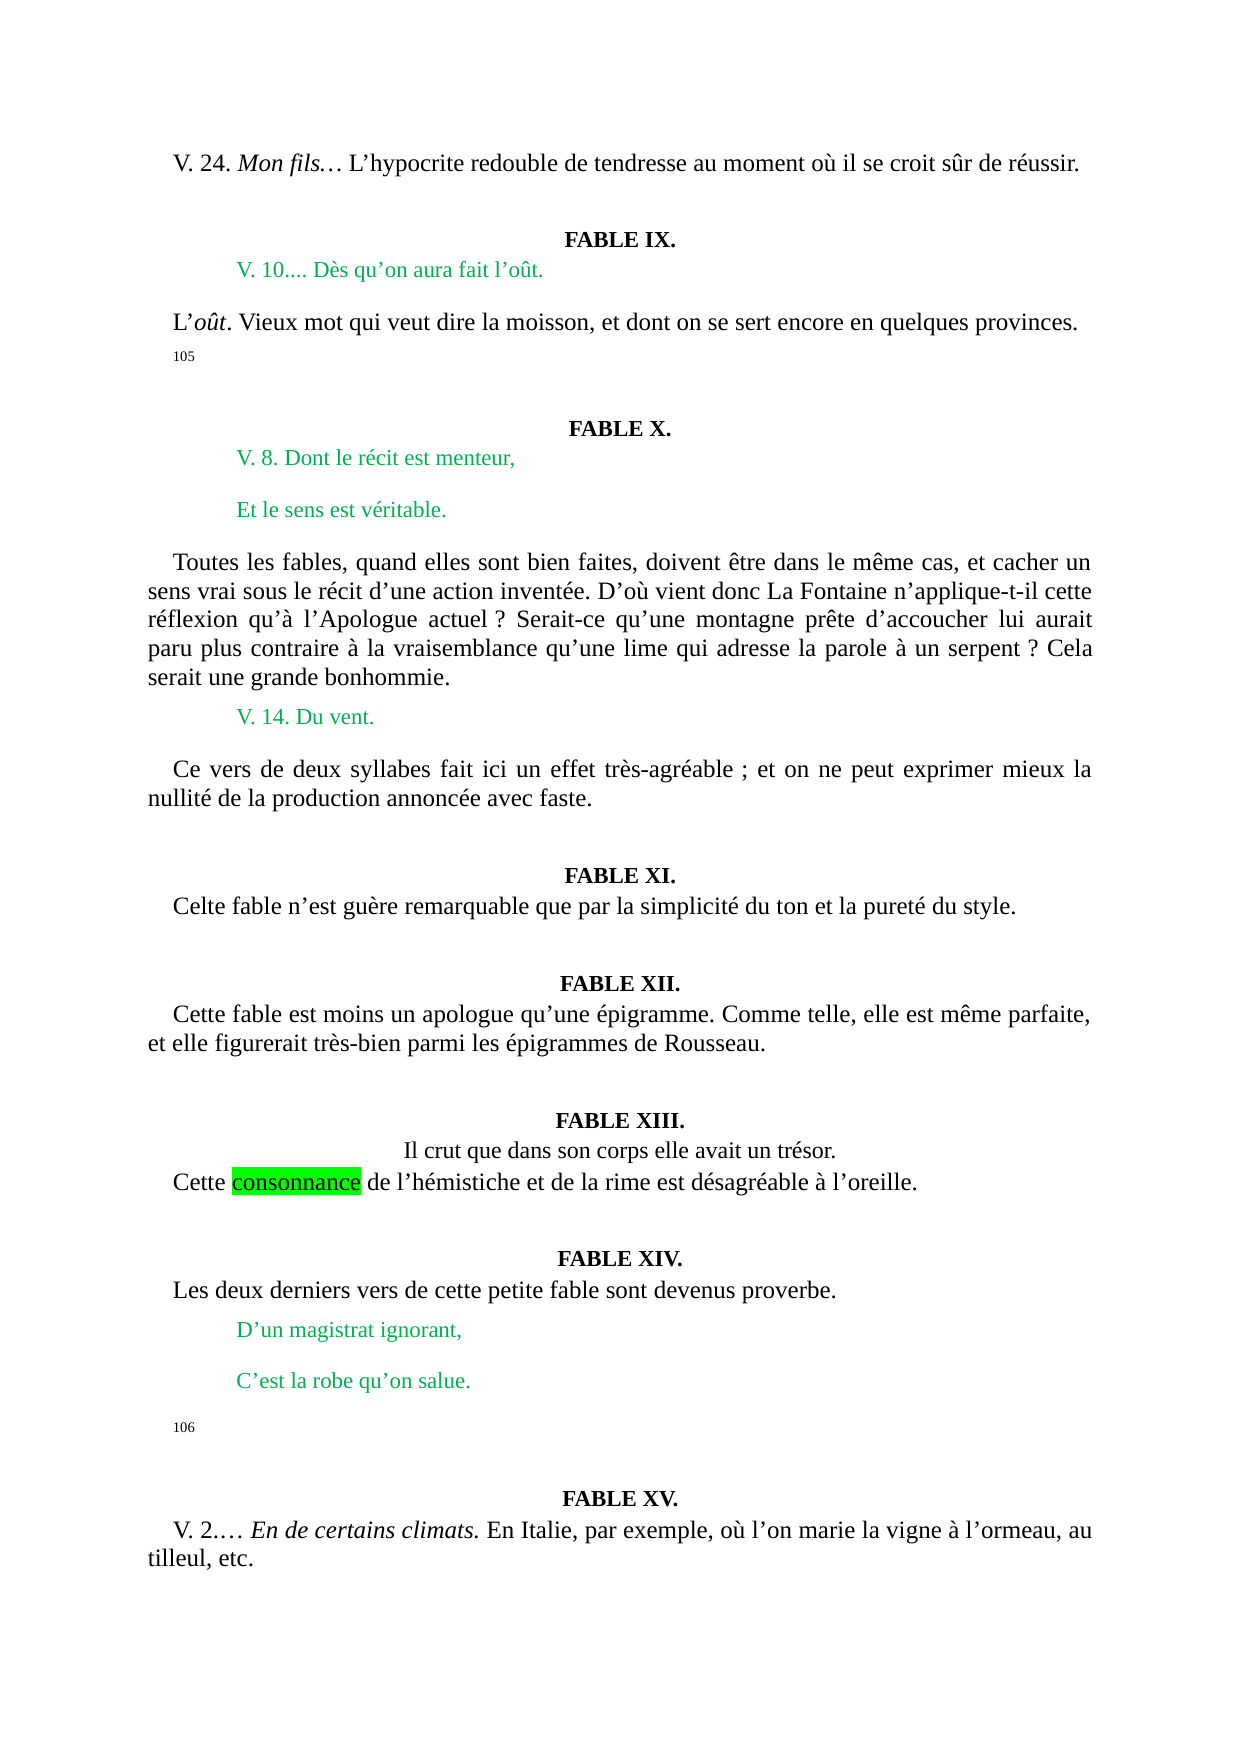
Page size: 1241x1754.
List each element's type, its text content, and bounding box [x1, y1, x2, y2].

subtitle FABLE IX. [148, 226, 1093, 253]
text Cette consonnance de l’hémistiche et de la rime est désagréable à l’oreille. [148, 1167, 1093, 1195]
text V. 8. Dont le récit est menteur, [236, 444, 1093, 471]
text V. 14. Du vent. [236, 703, 1093, 729]
text 105 [148, 348, 1093, 365]
text Et le sens est véritable. [236, 496, 1093, 522]
text Il crut que dans son corps elle avait un trésor. [148, 1136, 1093, 1164]
text Cette fable est moins un apologue qu’une épigramme. Comme telle, elle est même parfaite, et elle figurerait très-bien parmi les épigrammes de Rousseau. [148, 999, 1093, 1057]
text V. 2.… En de certains climats. En Italie, par exemple, où l’on marie la vigne à l’ormeau, au tilleul, etc. [148, 1515, 1093, 1572]
subtitle FABLE XI. [148, 862, 1093, 888]
text Celte fable n’est guère remarquable que par la simplicité du ton et la pureté du style. [148, 891, 1093, 920]
text C’est la robe qu’on salue. [236, 1367, 1093, 1394]
text Les deux derniers vers de cette petite fable sont devenus proverbe. [148, 1275, 1093, 1303]
subtitle FABLE XIV. [148, 1245, 1093, 1272]
subtitle FABLE XII. [148, 970, 1093, 996]
text V. 24. Mon fils… L’hypocrite redouble de tendresse au moment où il se croit sûr de réussir. [148, 148, 1093, 176]
subtitle FABLE X. [148, 415, 1093, 441]
text Toutes les fables, quand elles sont bien faites, doivent être dans le même cas, et cacher un sens vrai sous le récit d’une action inventée. D’où vient donc La Fontaine n’applique-t-il cette réflexion qu’à l’Apologue actuel ? Serait-ce qu’une montagne prête d’accoucher lui aurait paru plus contraire à la vraisemblance qu’une lime qui adresse la parole à un serpent ? Cela serait une grande bonhommie. [148, 547, 1093, 691]
text Ce vers de deux syllabes fait ici un effet très-agréable ; et on ne peut exprimer mieux la nullité de la production annoncée avec faste. [148, 754, 1093, 812]
subtitle FABLE XIII. [148, 1107, 1093, 1133]
text 106 [148, 1419, 1093, 1435]
text V. 10.... Dès qu’on aura fait l’oût. [236, 256, 1093, 282]
text D’un magistrat ignorant, [236, 1316, 1093, 1342]
text L’oût. Vieux mot qui veut dire la moisson, et dont on se sert encore en quelques provinces. [148, 307, 1093, 336]
subtitle FABLE XV. [148, 1485, 1093, 1512]
